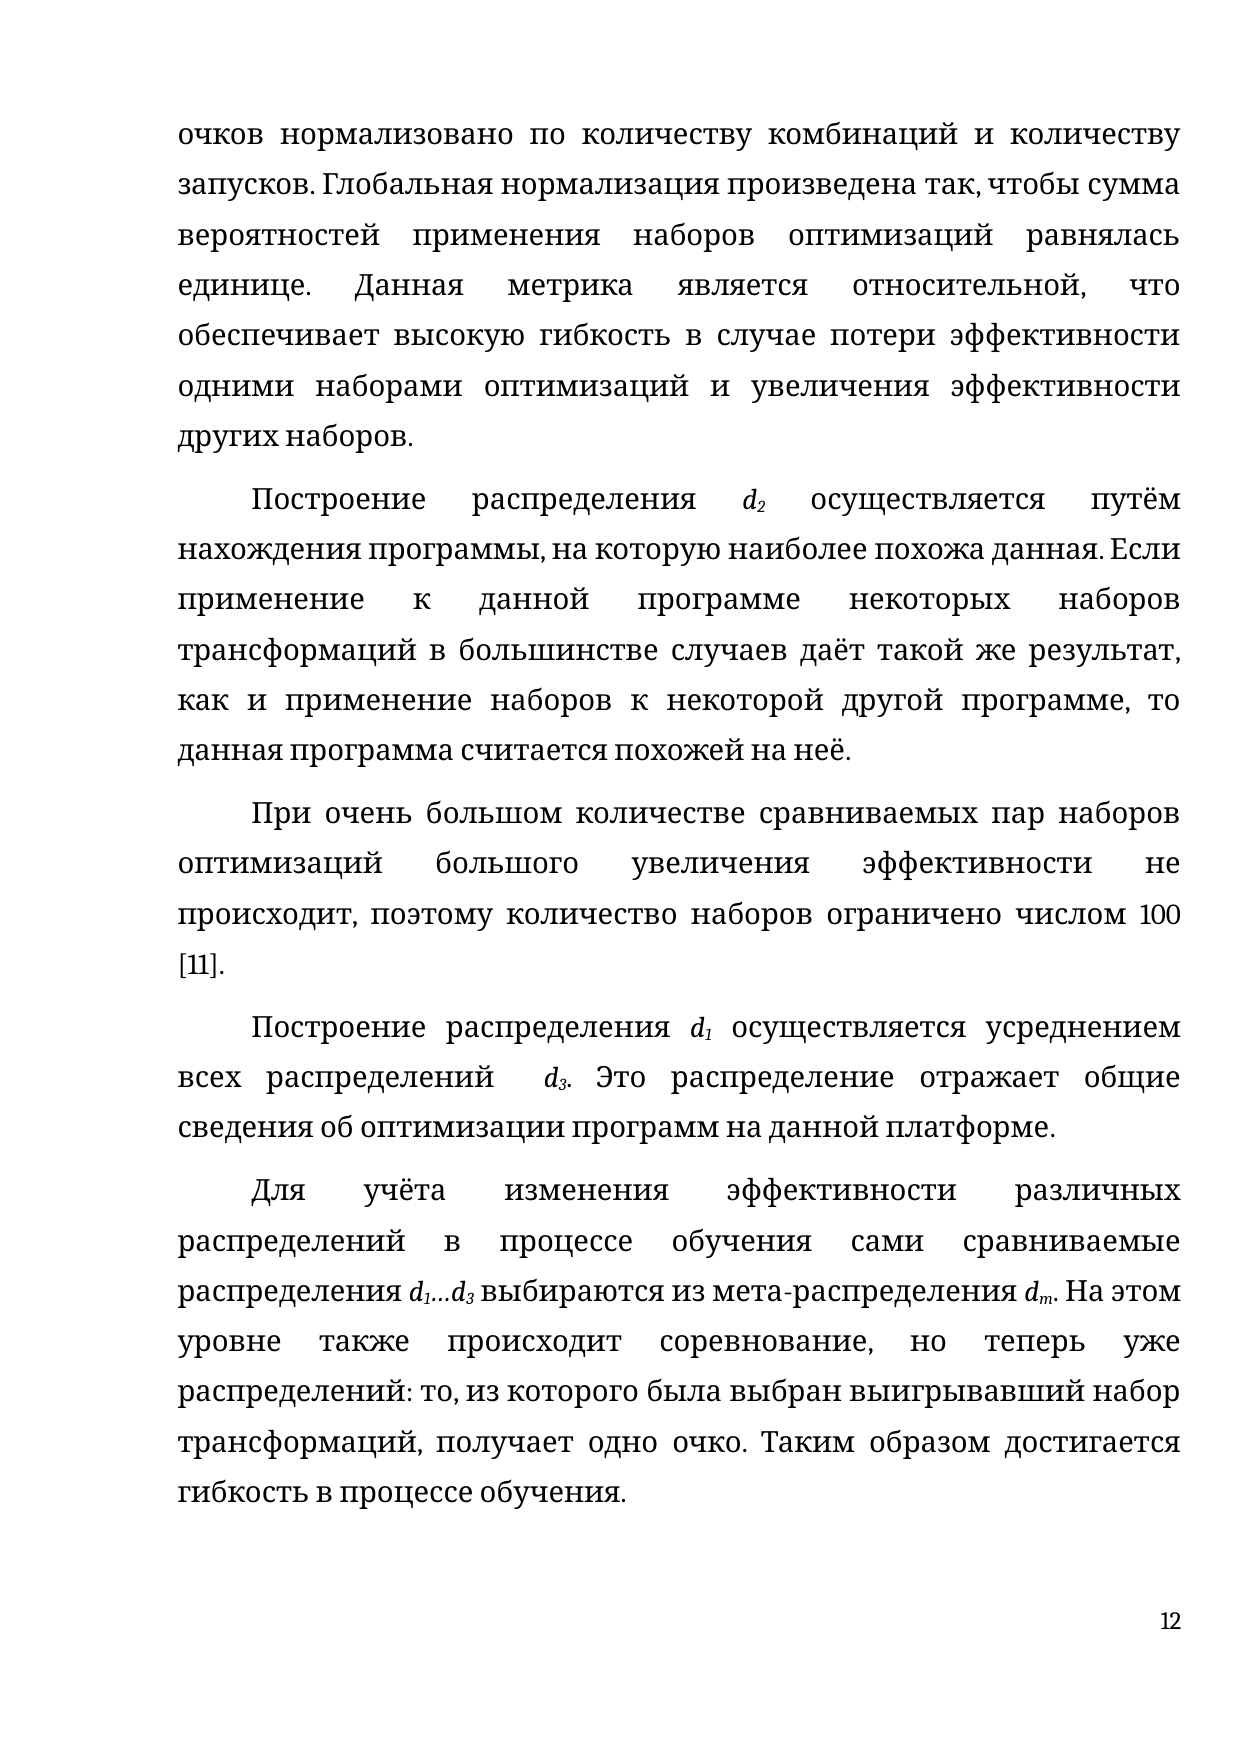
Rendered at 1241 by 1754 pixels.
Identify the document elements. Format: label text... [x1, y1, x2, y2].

text очков нормализовано по количеству комбинаций и количеству запусков. Глобальная нормализация произведена так, чтобы сумма вероятностей применения наборов оптимизаций равнялась единице. Данная метрика является относительной, что обеспечивает высокую гибкость в случае потери эффективности одними наборами оптимизаций и увеличения эффективности других наборов. [177, 118, 1181, 453]
text Построение распределения d1 осуществляется усреднением всех распределений d3. Это распределение отражает общие сведения об оптимизации программ на данной платформе. [177, 1011, 1181, 1145]
text Построение распределения d2 осуществляется путём нахождения программы, на которую наиболее похожа данная. Если применение к данной программе некоторых наборов трансформаций в большинстве случаев даёт такой же результат, как и применение наборов к некоторой другой программе, то данная программа считается похожей на неё. [177, 483, 1181, 768]
text Для учёта изменения эффективности различных распределений в процессе обучения сами сравниваемые распределения d1…d3 выбираются из мета-распределения dm. На этом уровне также происходит соревнование, но теперь уже распределений: то, из которого была выбран выигрывавший набор трансформаций, получает одно очко. Таким образом достигается гибкость в процессе обучения. [177, 1174, 1181, 1510]
text При очень большом количестве сравниваемых пар наборов оптимизаций большого увеличения эффективности не происходит, поэтому количество наборов ограничено числом 100 [11]. [177, 797, 1181, 982]
